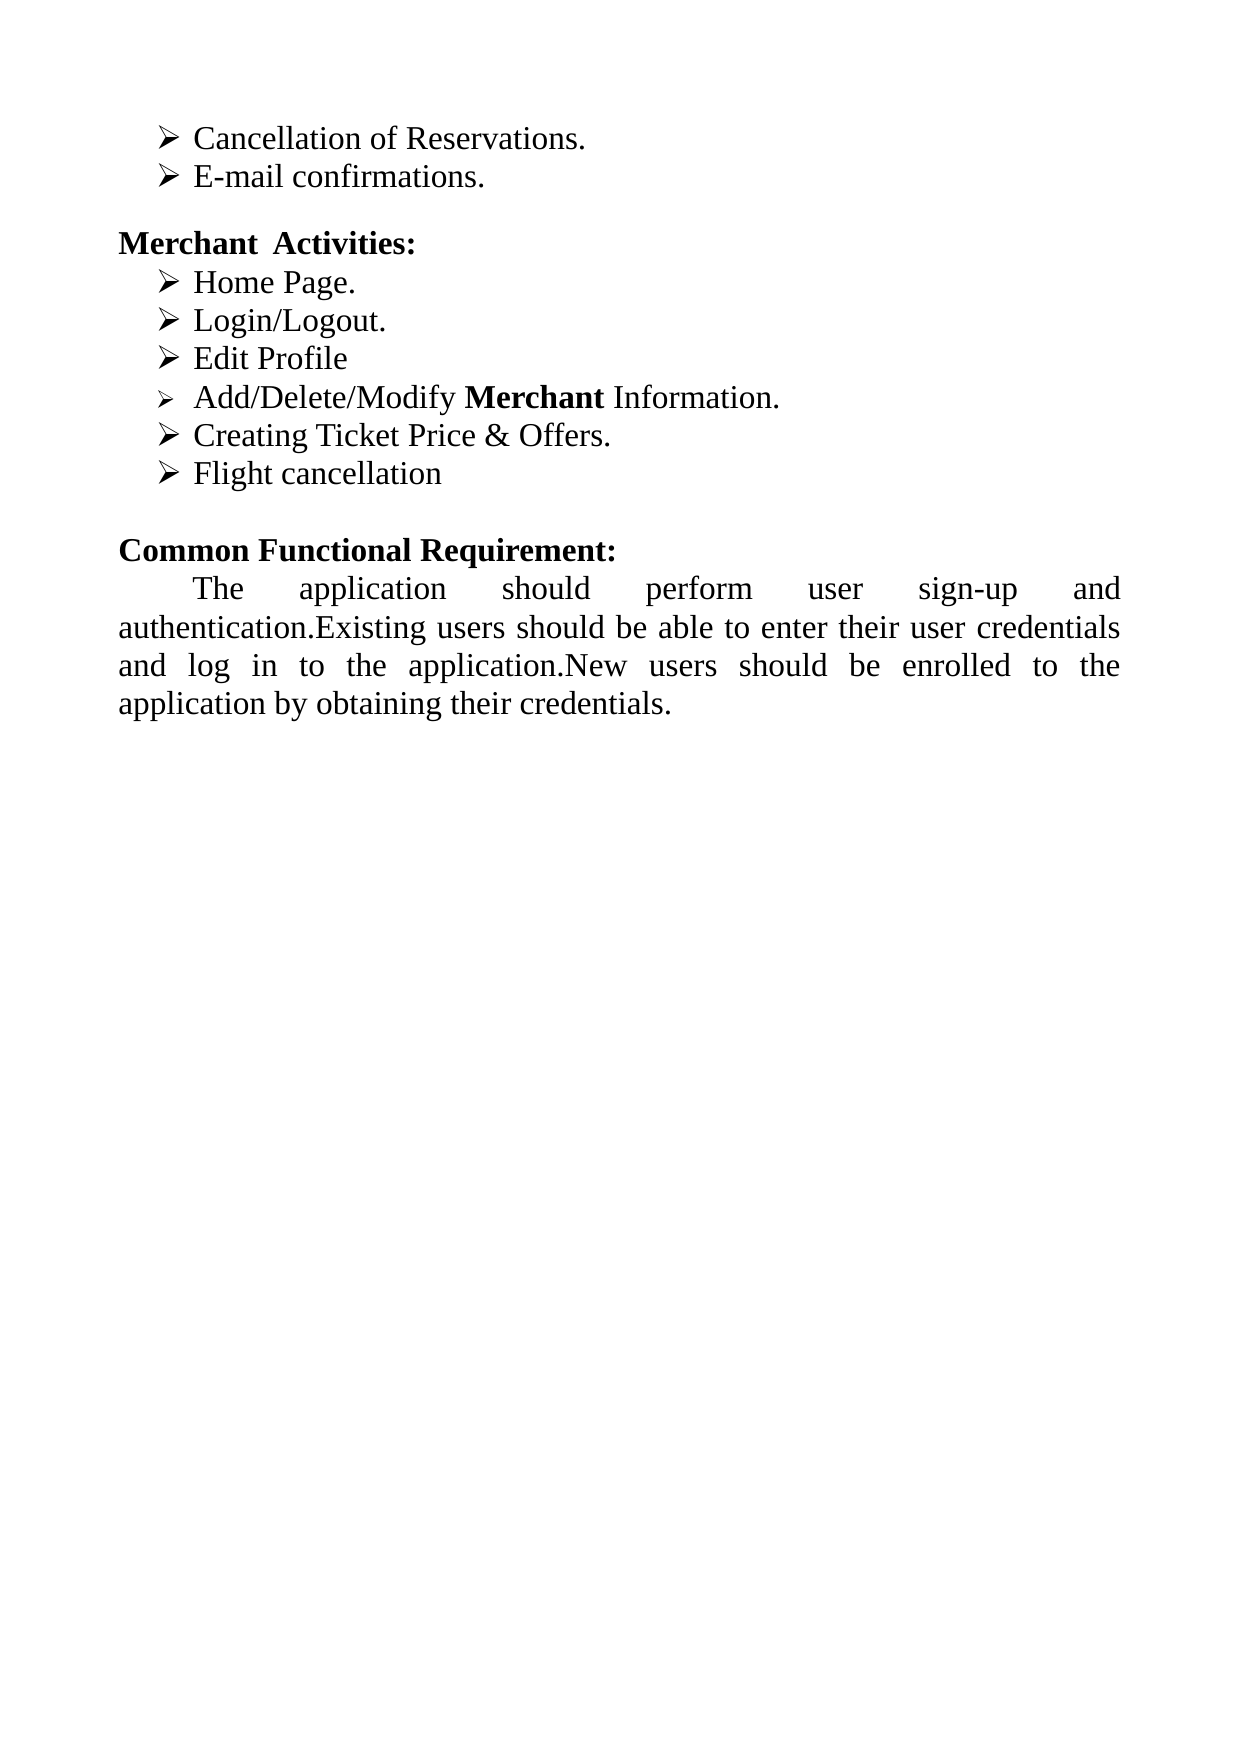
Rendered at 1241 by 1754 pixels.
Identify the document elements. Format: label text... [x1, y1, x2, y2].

list Cancellation of Reservations. [156, 118, 1122, 156]
list Creating Ticket Price & Offers. [156, 415, 1122, 453]
list Flight cancellation [156, 453, 1122, 492]
text The application should perform user sign-up and authentication.Existing users should be able to enter their user credentials and log in to the application.New users should be enrolled to the application by obtaining their credentials. [118, 568, 1122, 722]
text Common Functional Requirement: [118, 530, 1122, 568]
list E-mail confirmations. [156, 156, 1122, 195]
list Add/Delete/Modify Merchant Information. [156, 377, 1122, 415]
list Login/Logout. [156, 300, 1122, 338]
list Edit Profile [156, 338, 1122, 377]
text Merchant Activities: [118, 223, 1122, 262]
list Home Page. [156, 262, 1122, 300]
